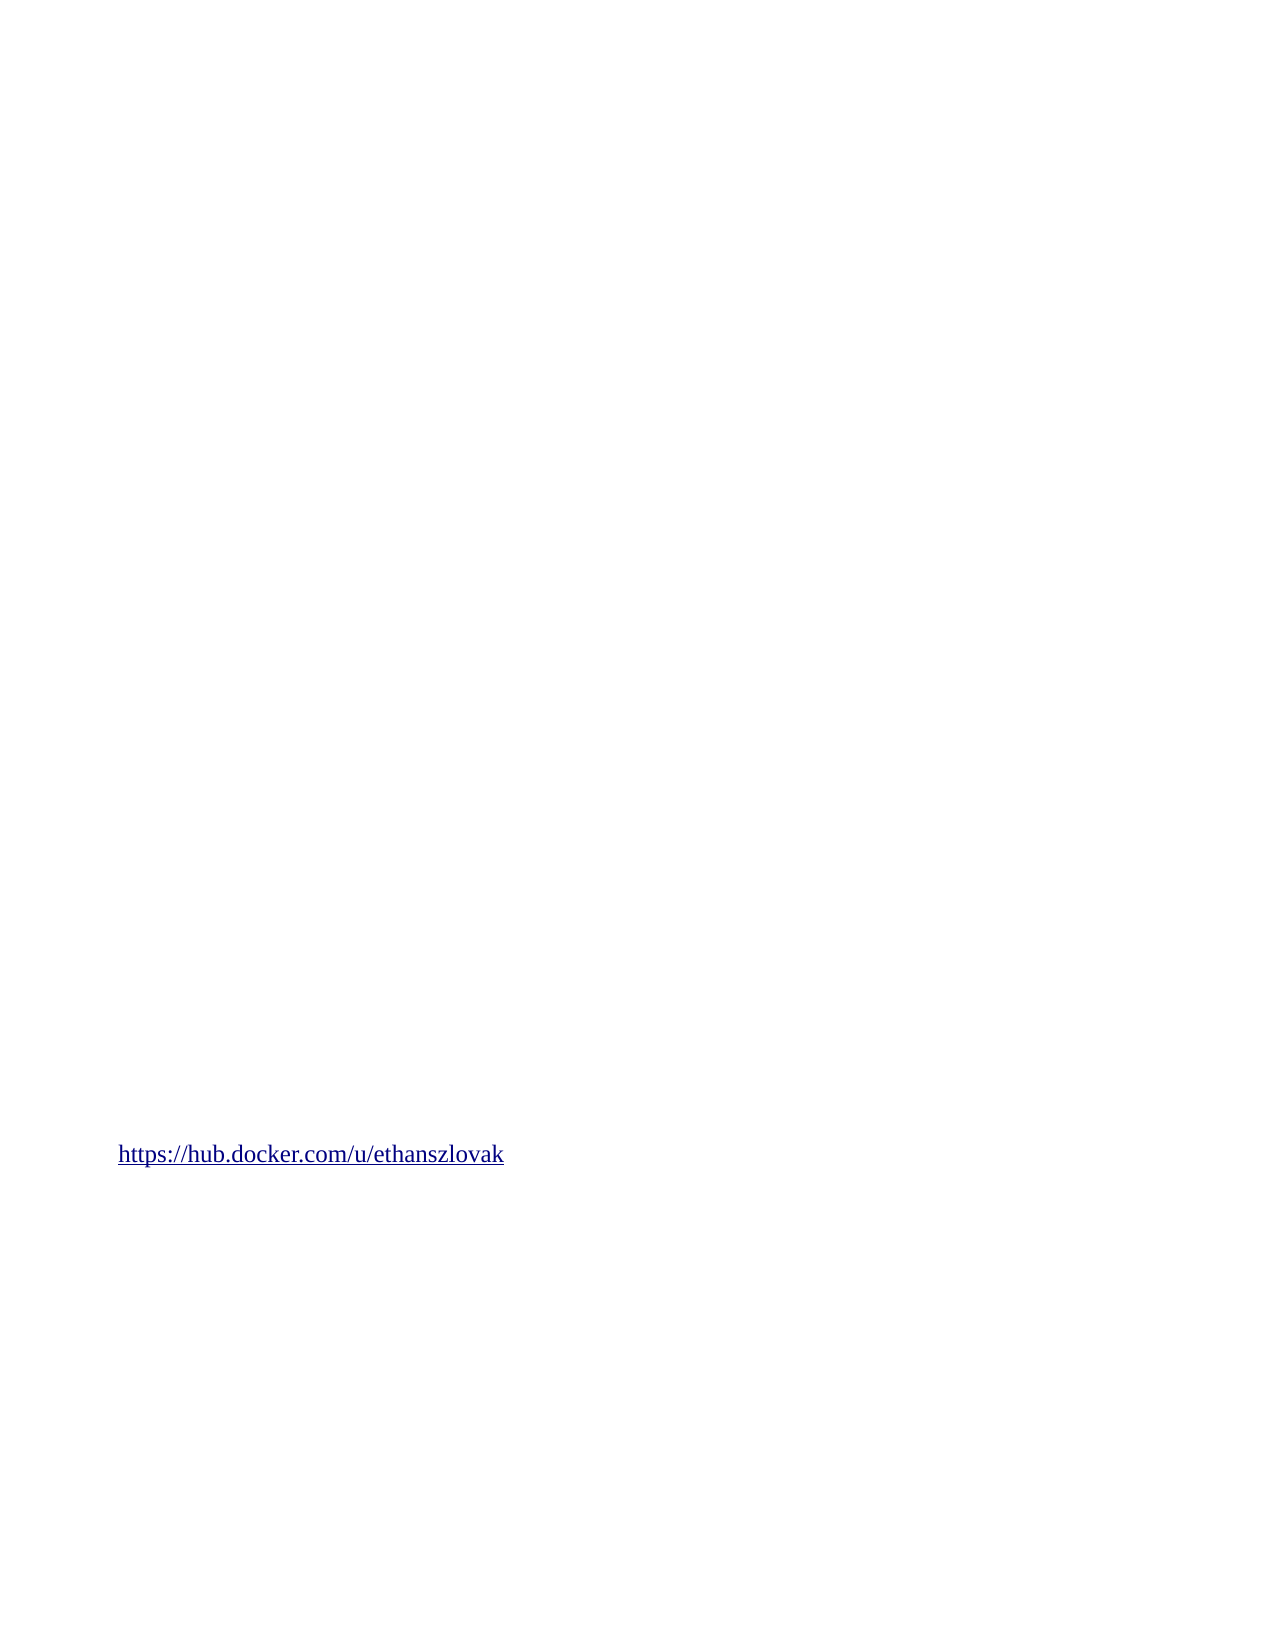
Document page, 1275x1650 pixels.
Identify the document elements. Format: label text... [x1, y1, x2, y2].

text https://hub.docker.com/u/ethanszlovak [118, 1139, 1157, 1167]
